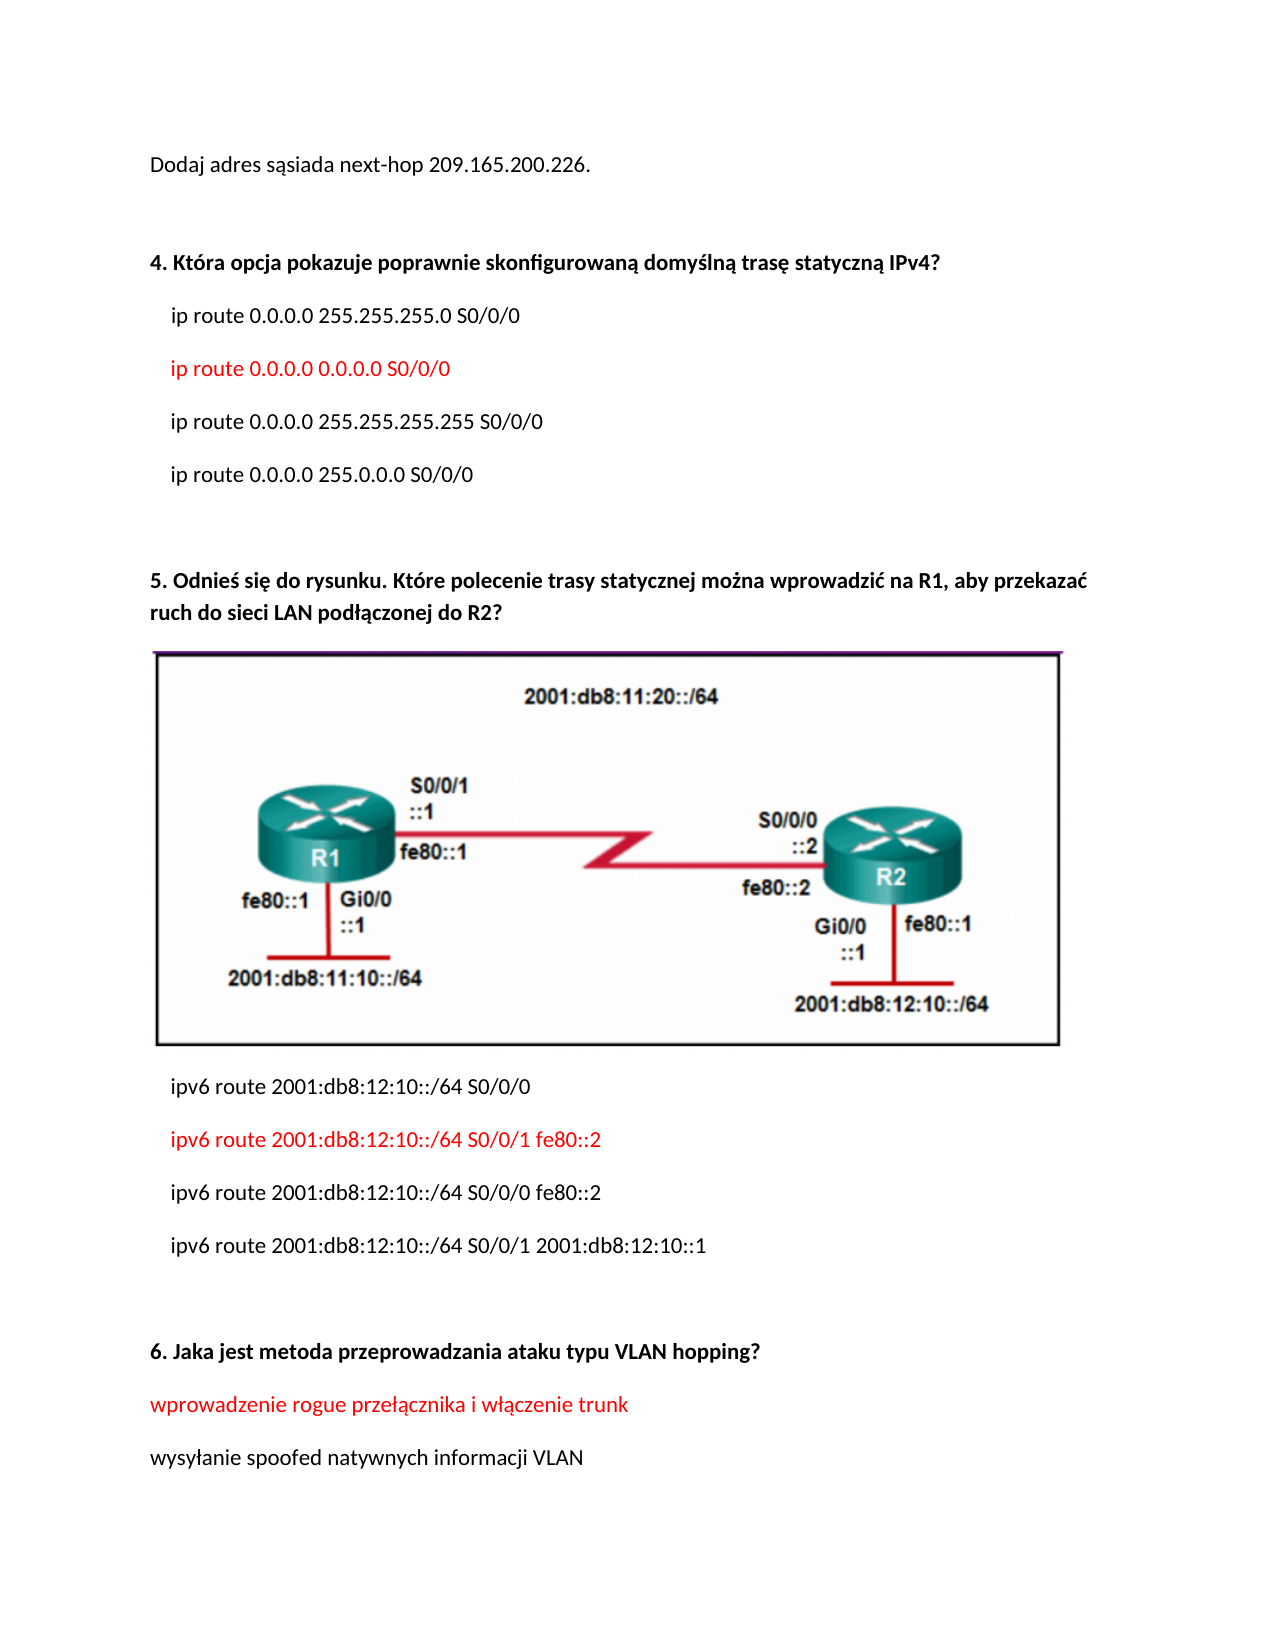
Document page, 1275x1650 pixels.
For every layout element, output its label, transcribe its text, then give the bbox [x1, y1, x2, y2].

text ip route 0.0.0.0 0.0.0.0 S0/0/0 [150, 354, 1125, 382]
text ip route 0.0.0.0 255.255.255.255 S0/0/0 [150, 407, 1125, 435]
text ip route 0.0.0.0 255.0.0.0 S0/0/0 [150, 460, 1125, 488]
text Dodaj adres sąsiada next-hop 209.165.200.226. [150, 150, 1125, 178]
text ipv6 route 2001:db8:12:10::/64 S0/0/1 fe80::2 [150, 1125, 1125, 1153]
text wysyłanie spoofed natywnych informacji VLAN [150, 1443, 1125, 1471]
text ipv6 route 2001:db8:12:10::/64 S0/0/1 2001:db8:12:10::1 [150, 1231, 1125, 1259]
text ipv6 route 2001:db8:12:10::/64 S0/0/0 [150, 1072, 1125, 1100]
text 5. Odnieś się do rysunku. Które polecenie trasy statycznej można wprowadzić na R1, aby przekazać ruch do sieci LAN podłączonej do R2? [150, 566, 1125, 626]
text ipv6 route 2001:db8:12:10::/64 S0/0/0 fe80::2 [150, 1178, 1125, 1206]
text 4. Która opcja pokazuje poprawnie skonfigurowaną domyślną trasę statyczną IPv4? [150, 248, 1125, 276]
text ip route 0.0.0.0 255.255.255.0 S0/0/0 [150, 301, 1125, 329]
text wprowadzenie rogue przełącznika i włączenie trunk [150, 1390, 1125, 1418]
text 6. Jaka jest metoda przeprowadzania ataku typu VLAN hopping? [150, 1337, 1125, 1365]
